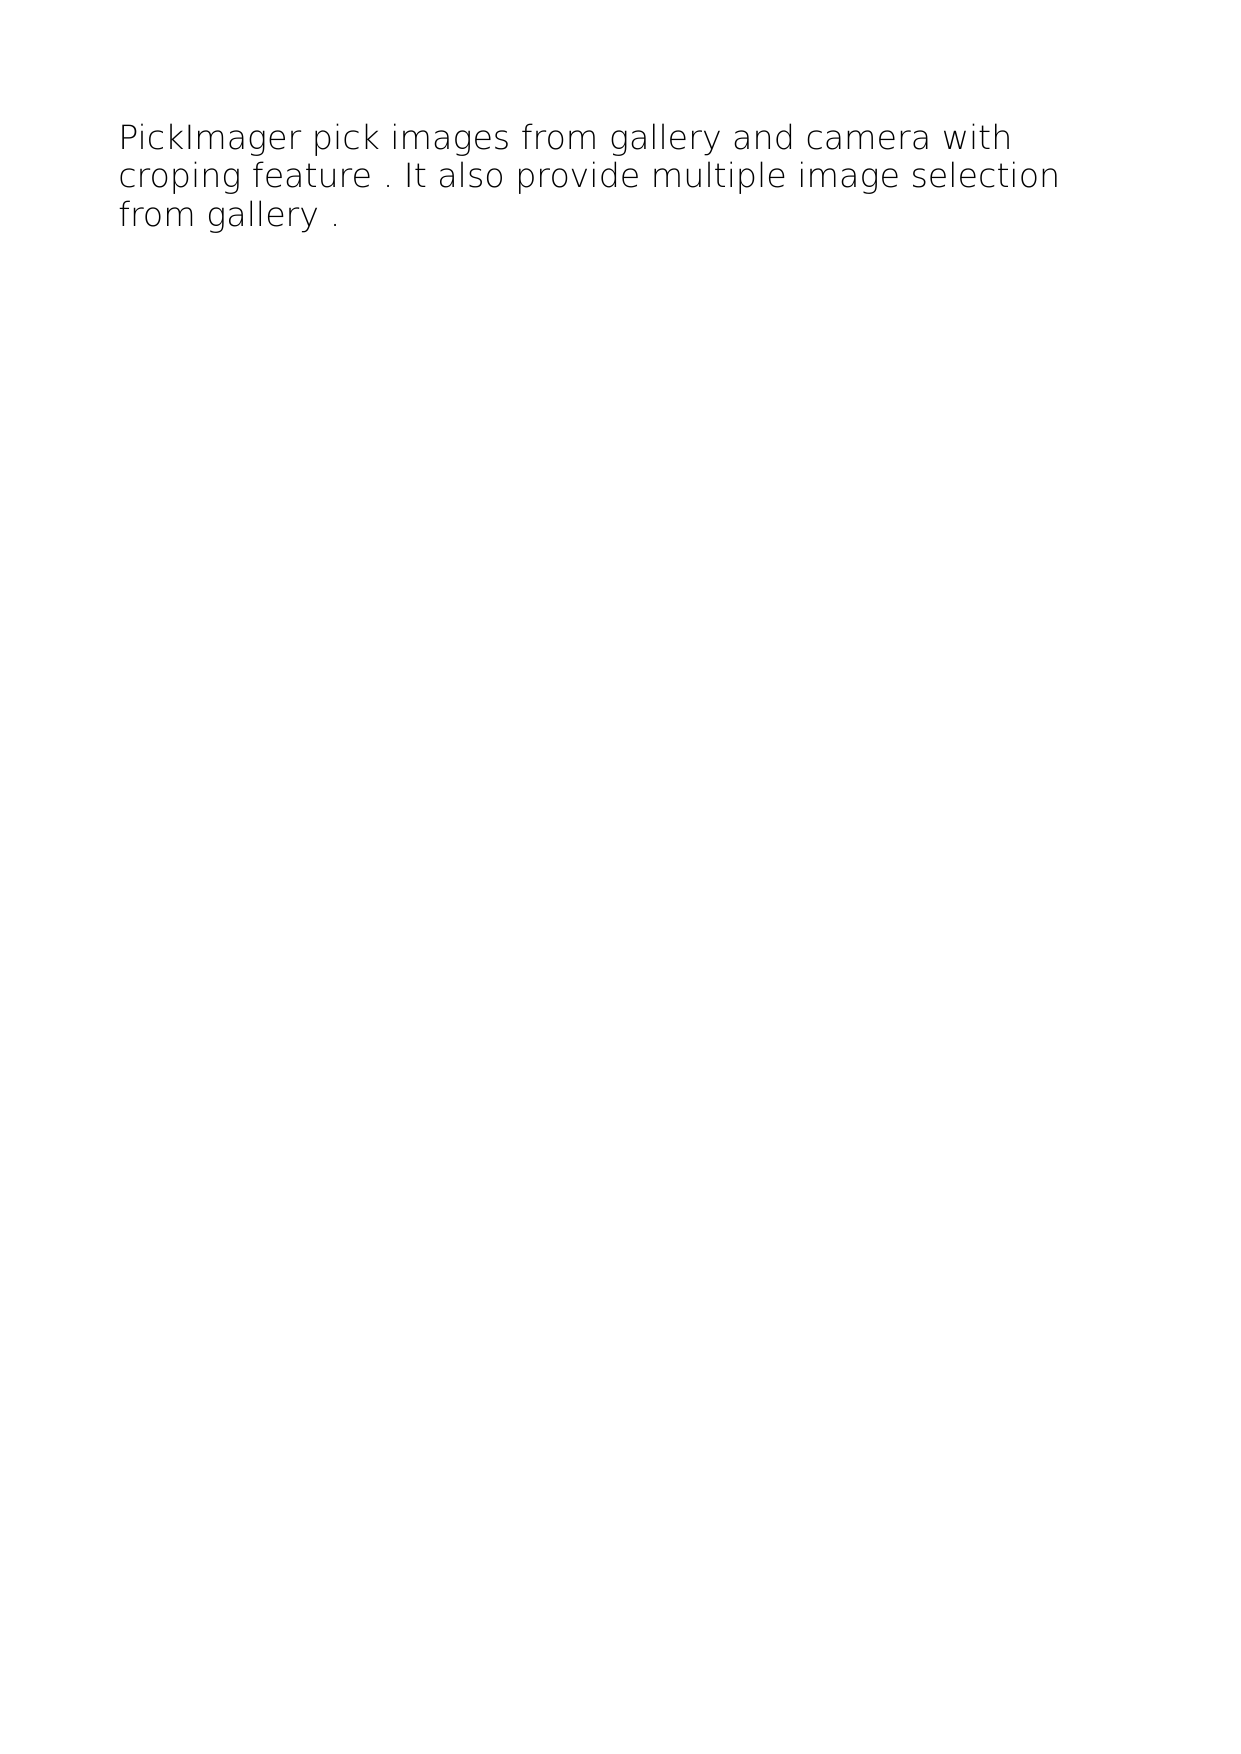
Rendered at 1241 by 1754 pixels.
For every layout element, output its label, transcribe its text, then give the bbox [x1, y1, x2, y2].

text PickImager pick images from gallery and camera with croping feature . It also provide multiple image selection from gallery . [118, 118, 1122, 235]
